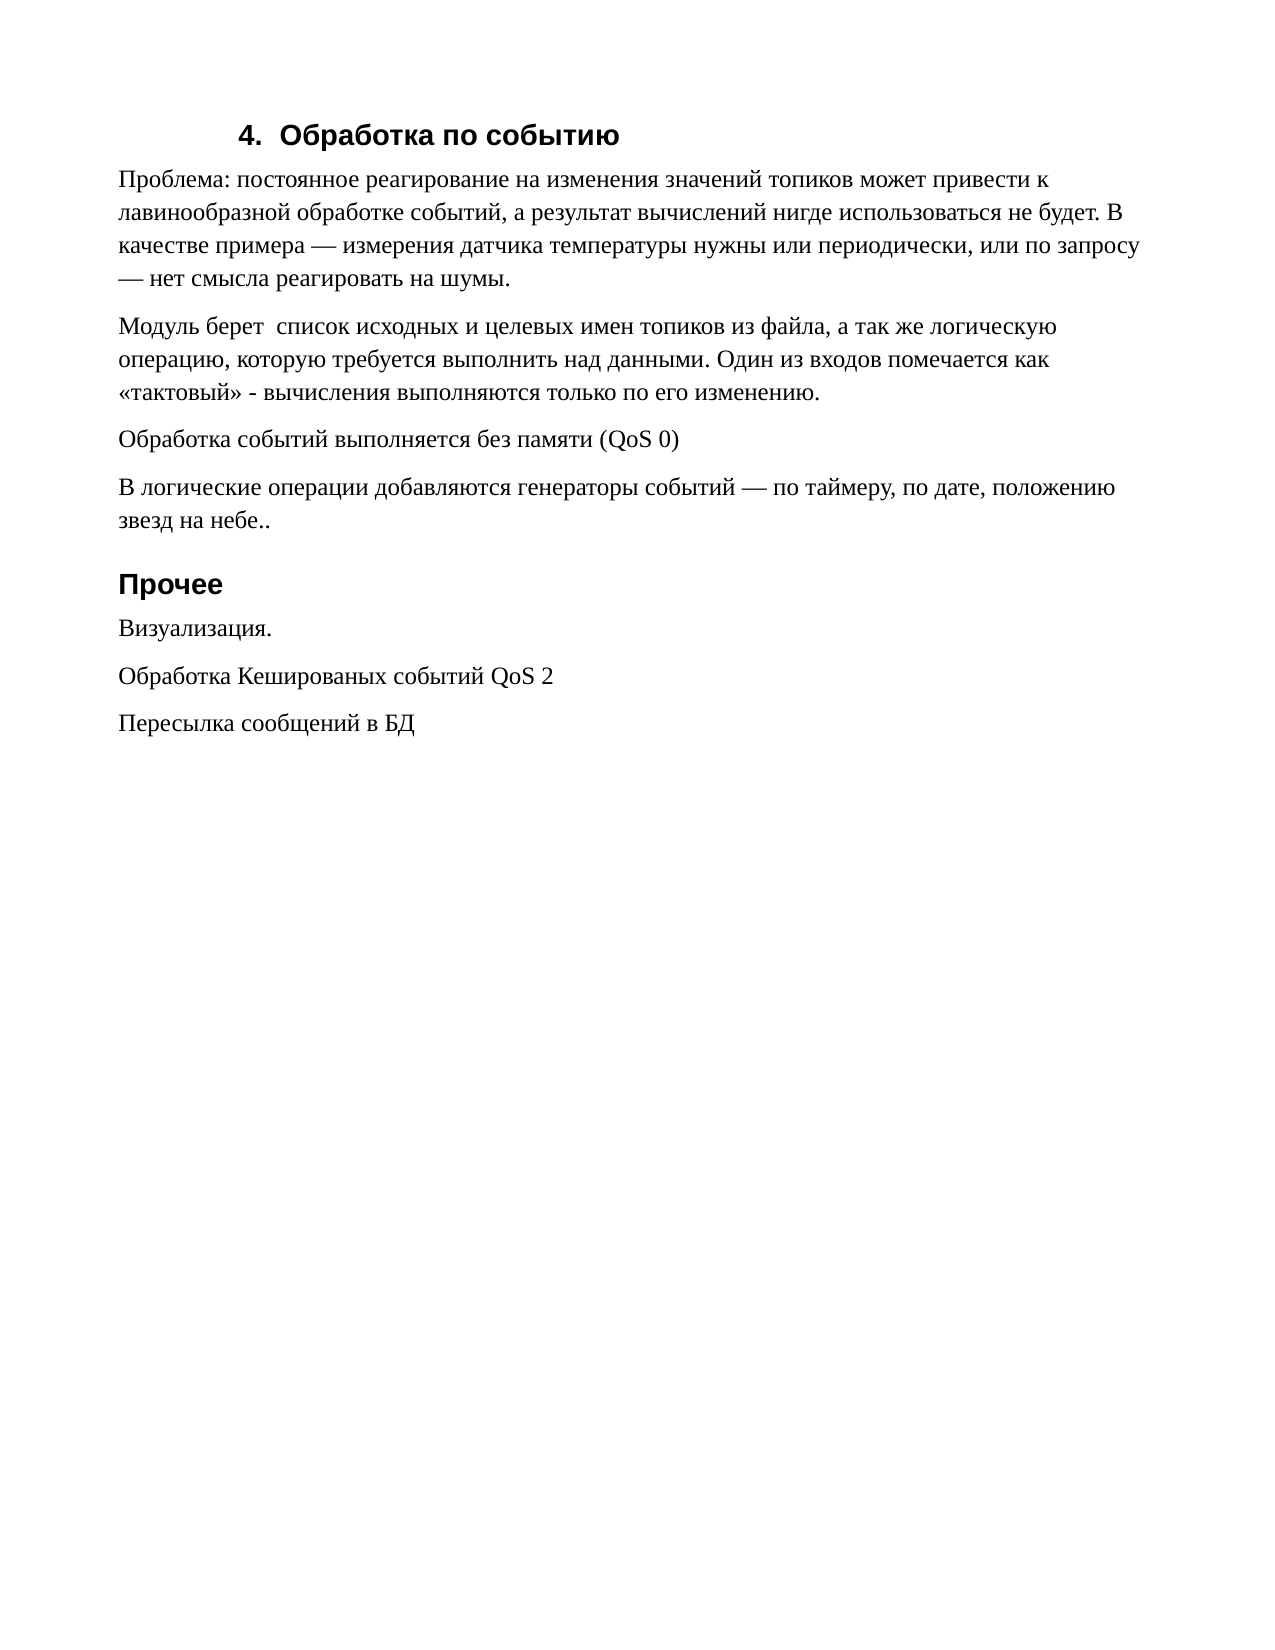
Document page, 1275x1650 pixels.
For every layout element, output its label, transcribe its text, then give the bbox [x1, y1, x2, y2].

text Модуль берет список исходных и целевых имен топиков из файла, а так же логическую операцию, которую требуется выполнить над данными. Один из входов помечается как «тактовый» - вычисления выполняются только по его изменению. [118, 311, 1157, 406]
text Пересылка сообщений в БД [118, 708, 1157, 737]
subtitle Прочее [118, 567, 1157, 601]
text Визуализация. [118, 613, 1157, 642]
subtitle Обработка по событию [238, 118, 1157, 152]
text В логические операции добавляются генераторы событий — по таймеру, по дате, положению звезд на небе.. [118, 472, 1157, 534]
text Обработка событий выполняется без памяти (QoS 0) [118, 424, 1157, 453]
text Обработка Кешированых событий QoS 2 [118, 661, 1157, 690]
text Проблема: постоянное реагирование на изменения значений топиков может привести к лавинообразной обработке событий, а результат вычислений нигде использоваться не будет. В качестве примера — измерения датчика температуры нужны или периодически, или по запросу — нет смысла реагировать на шумы. [118, 164, 1157, 292]
